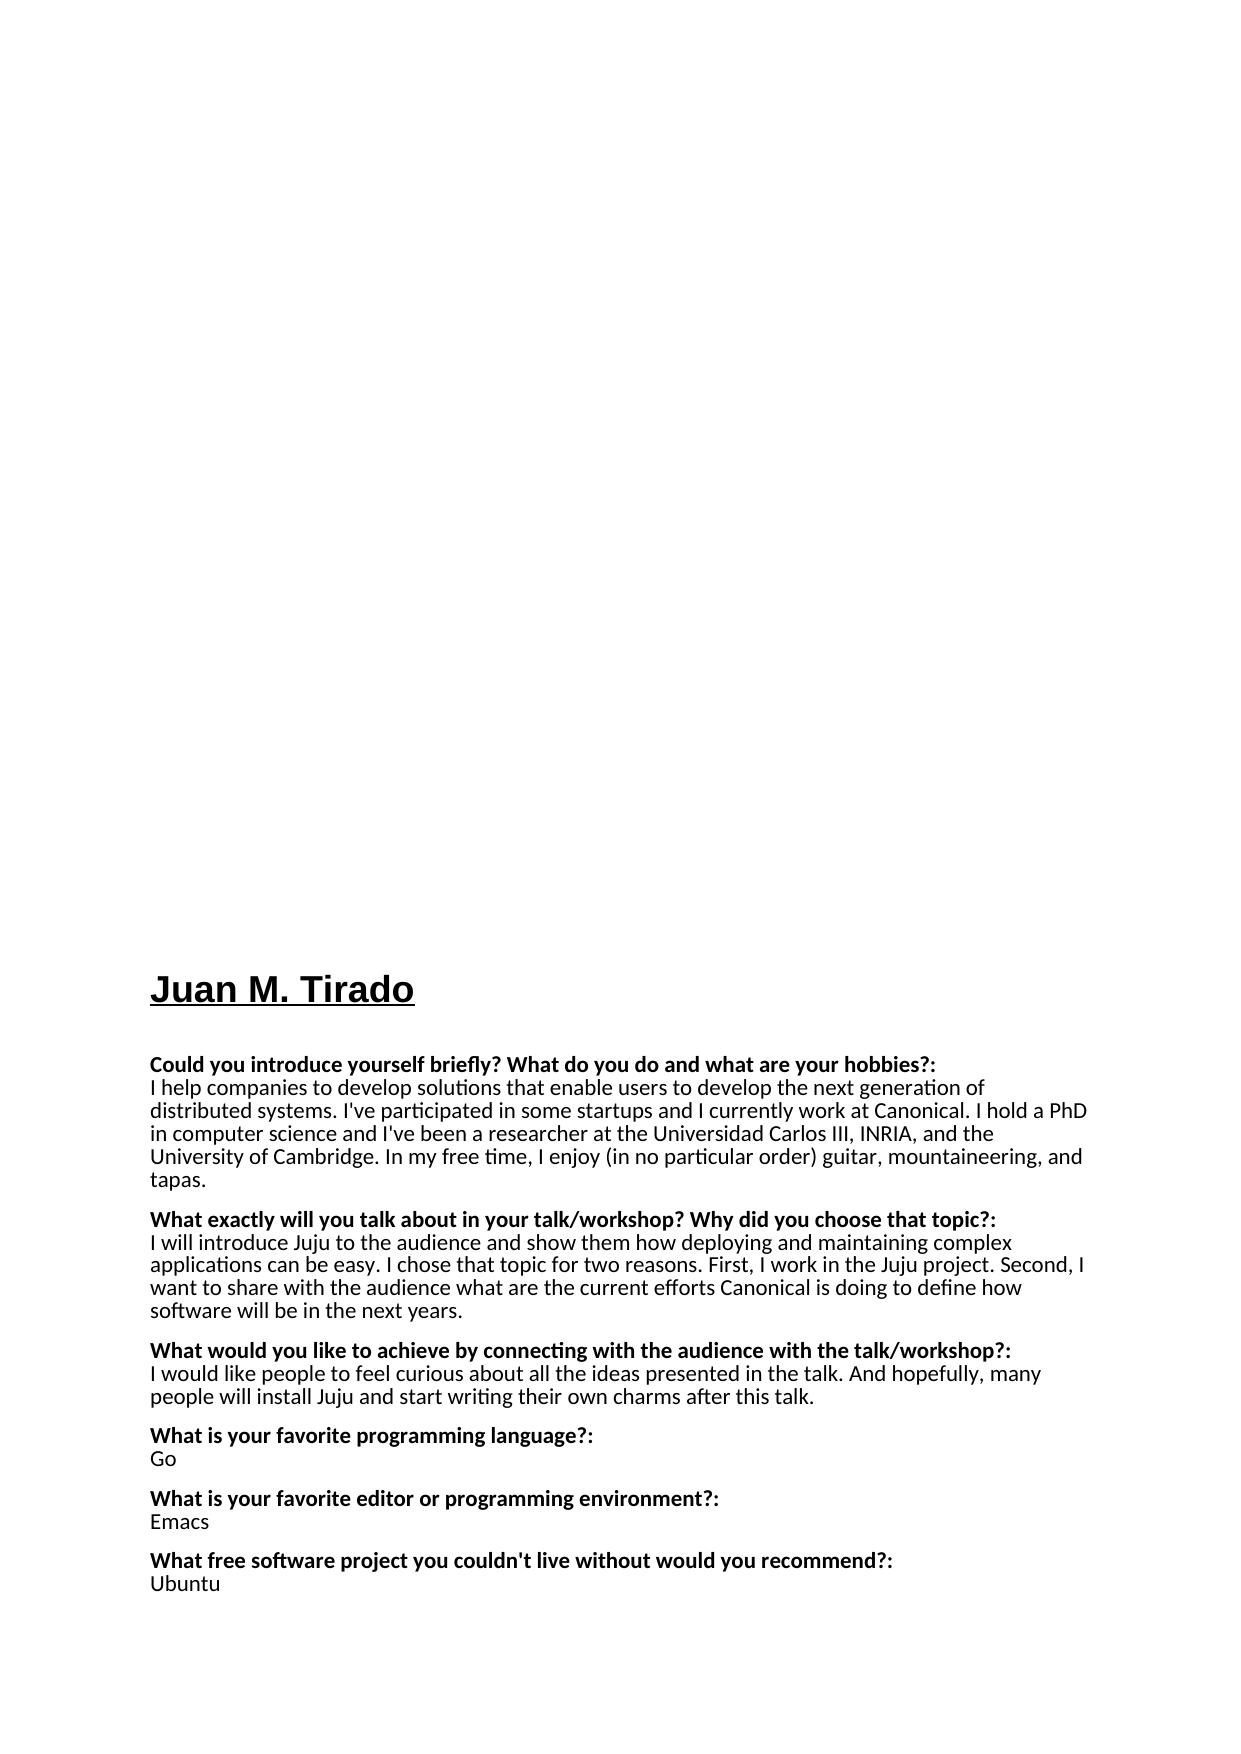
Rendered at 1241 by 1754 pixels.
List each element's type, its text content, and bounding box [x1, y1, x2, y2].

subtitle Juan M. Tirado [150, 968, 1090, 1010]
text What exactly will you talk about in your talk/workshop? Why did you choose that topic?: I will introduce Juju to the audience and show them how deploying and maintaining complex applications can be easy. I chose that topic for two reasons. First, I work in the Juju project. Second, I want to share with the audience what are the current efforts Canonical is doing to define how software will be in the next years. [150, 1210, 1090, 1324]
text What would you like to achieve by connecting with the audience with the talk/workshop?: I would like people to feel curious about all the ideas presented in the talk. And hopefully, many people will install Juju and start writing their own charms after this talk. [150, 1341, 1090, 1410]
text What free software project you couldn't live without would you recommend?: Ubuntu [150, 1552, 1090, 1597]
text What is your favorite programming language?: Go [150, 1427, 1090, 1472]
text Could you introduce yourself briefly? What do you do and what are your hobbies?: I help companies to develop solutions that enable users to develop the next generation of distributed systems. I've participated in some startups and I currently work at Canonical. I hold a PhD in computer science and I've been a researcher at the Universidad Carlos III, INRIA, and the University of Cambridge. In my free time, I enjoy (in no particular order) guitar, mountaineering, and tapas. [150, 1056, 1090, 1193]
text What is your favorite editor or programming environment?: Emacs [150, 1489, 1090, 1535]
